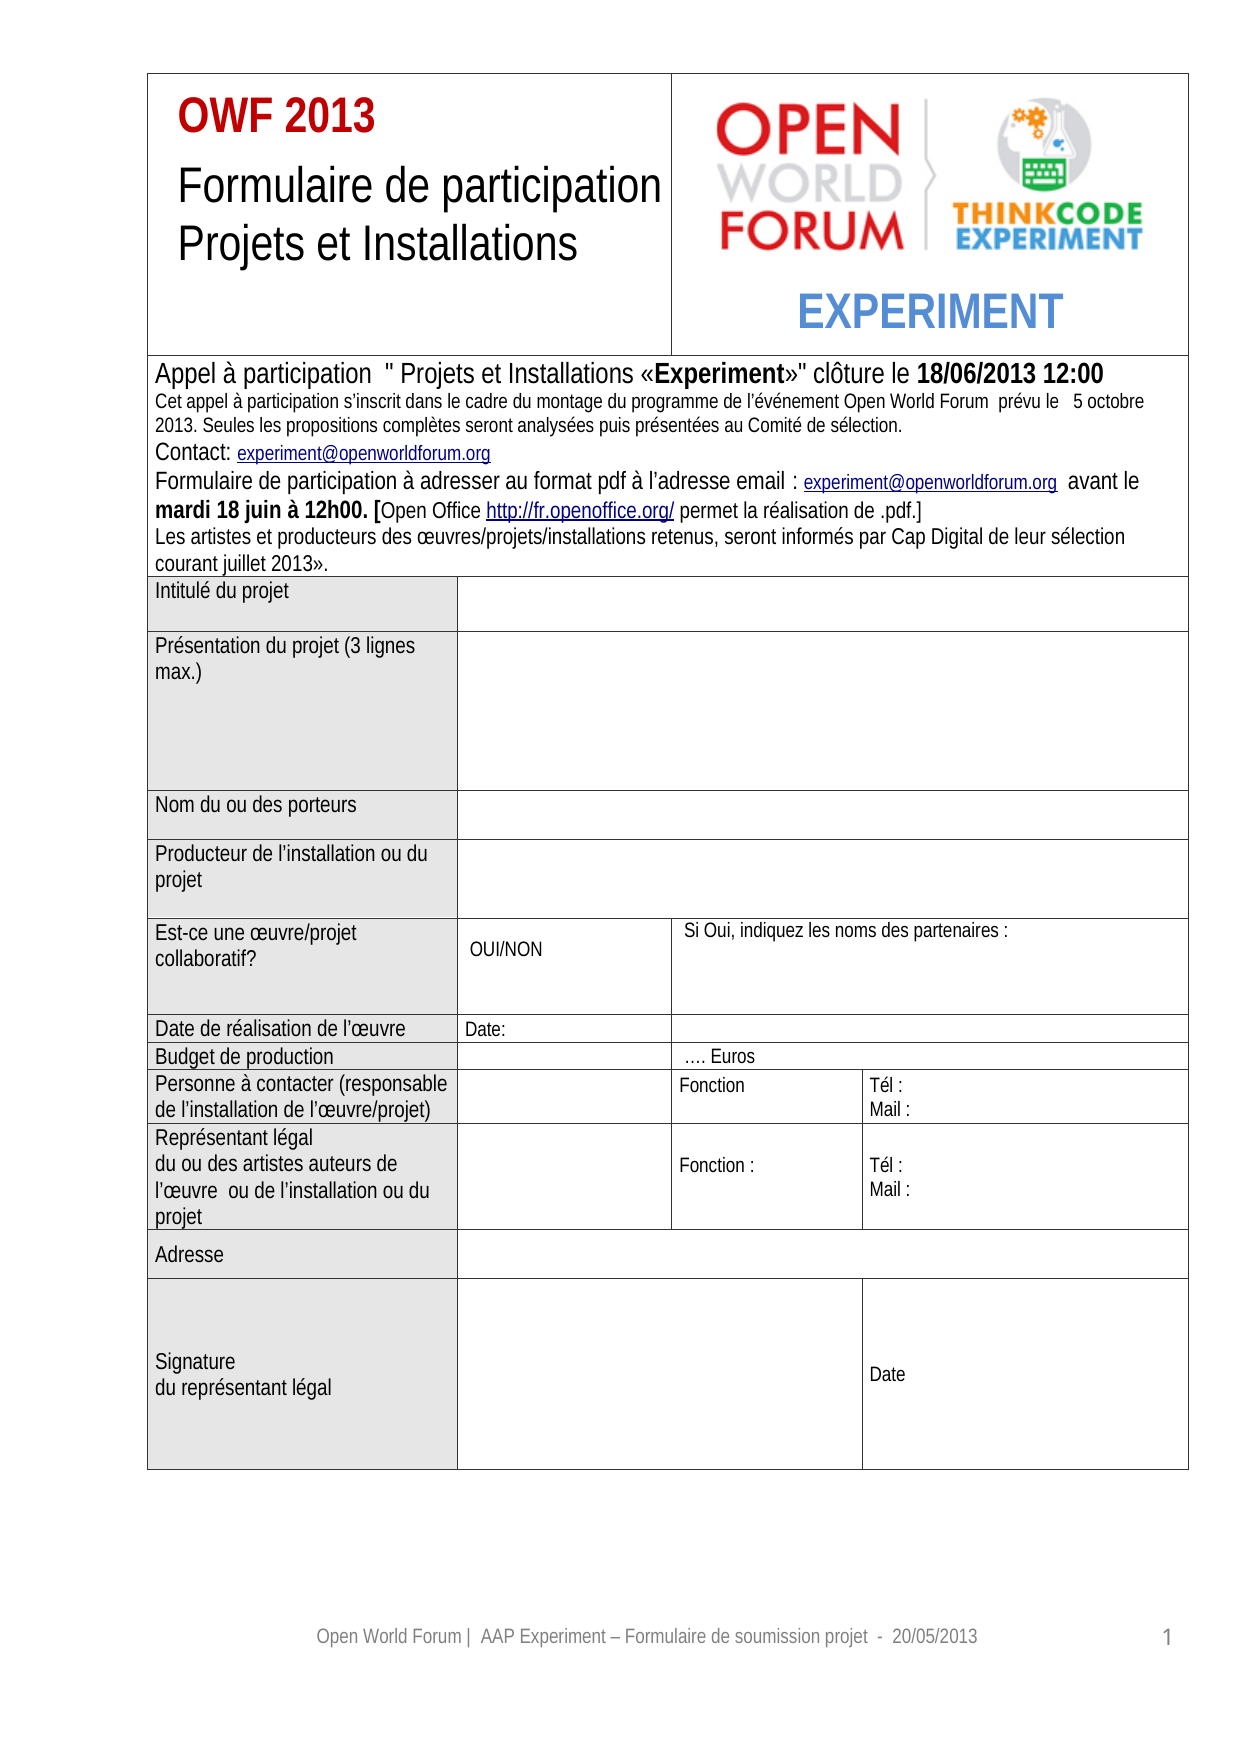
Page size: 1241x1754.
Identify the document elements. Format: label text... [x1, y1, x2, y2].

table_cell Personne à contacter (responsable de l’installation de l’œuvre/projet) [148, 1070, 457, 1123]
table_cell Fonction : [672, 1124, 862, 1229]
table_cell OUI/NON [458, 919, 671, 1014]
table_cell Adresse [148, 1230, 457, 1278]
table_cell Tél : Mail : [863, 1124, 1188, 1229]
table_cell Nom du ou des porteurs [148, 791, 457, 839]
table_cell Appel à participation " Projets et Installations «Experiment»" clôture le 18/06/2013 12:00 Cet appel à participation s’inscrit dans le cadre du montage du programme de l’événement Open World Forum prévu le 5 octobre 2013. Seules les propositions complètes seront analysées puis présentées au Comité de sélection. Contact: experiment@openworldforum.org Formulaire de participation à adresser au format pdf à l’adresse email : experiment@openworldforum.org avant le mardi 18 juin à 12h00. [Open Office http://fr.openoffice.org/ permet la réalisation de .pdf.] Les artistes et producteurs des œuvres/projets/installations retenus, seront informés par Cap Digital de leur sélection courant juillet 2013». [148, 356, 1188, 576]
table_cell [458, 1070, 671, 1123]
table_cell [458, 840, 1188, 917]
table_cell Fonction [672, 1070, 862, 1123]
table_cell Intitulé du projet [148, 577, 457, 631]
table_cell [458, 632, 1188, 790]
table_cell [458, 1279, 862, 1469]
table_cell Date: [458, 1015, 671, 1042]
table_cell [458, 1230, 1188, 1278]
table_cell [458, 577, 1188, 631]
table_cell Date [863, 1279, 1188, 1469]
table_cell …. Euros [672, 1043, 1188, 1069]
table_cell Représentant légal du ou des artistes auteurs de l’œuvre ou de l’installation ou du projet [148, 1124, 457, 1229]
table_cell Présentation du projet (3 lignes max.) [148, 632, 457, 790]
table_cell Est-ce une œuvre/projet collaboratif? [148, 919, 457, 1014]
table_cell Tél : Mail : [863, 1070, 1188, 1123]
table_cell Date de réalisation de l’œuvre [148, 1015, 457, 1042]
picture [716, 97, 1144, 253]
table_cell [458, 1043, 671, 1069]
table_header EXPERIMENT [672, 74, 1188, 355]
table_cell [458, 791, 1188, 839]
table_cell Budget de production [148, 1043, 457, 1069]
table_cell Producteur de l’installation ou du projet [148, 840, 457, 917]
table_header OWF 2013 Formulaire de participation Projets et Installations [148, 74, 671, 355]
table_cell [672, 1015, 1188, 1042]
table_cell [458, 1124, 671, 1229]
table_cell Signature du représentant légal [148, 1279, 457, 1469]
table_cell Si Oui, indiquez les noms des partenaires : [672, 919, 1188, 1014]
